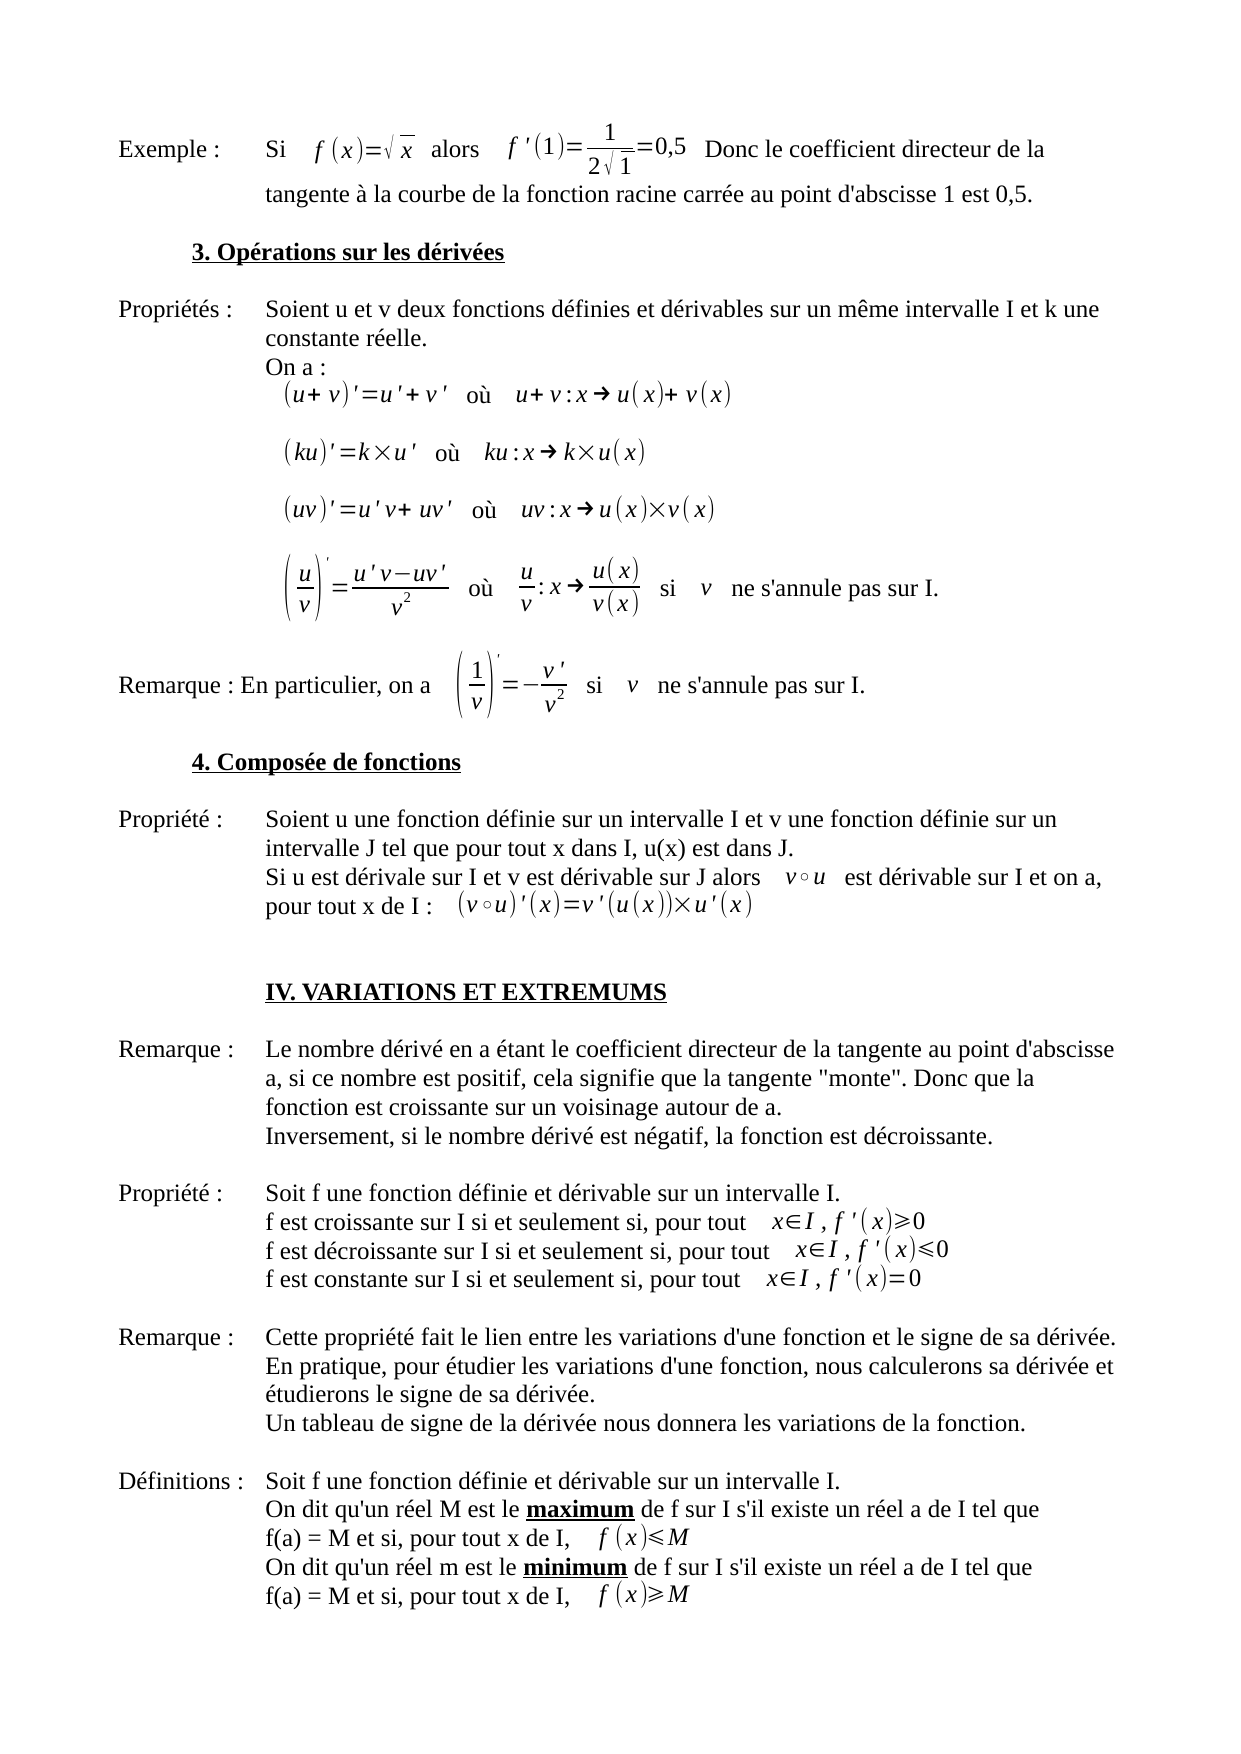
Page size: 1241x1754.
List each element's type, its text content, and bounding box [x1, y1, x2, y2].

text Exemple : Si alors Donc le coefficient directeur de la tangente à la courbe de la fonction racine carrée au point d'abscisse 1 est 0,5. [118, 118, 1122, 208]
text où [118, 496, 1122, 524]
text En pratique, pour étudier les variations d'une fonction, nous calculerons sa dérivée et étudierons le signe de sa dérivée. [118, 1351, 1122, 1408]
text 3. Opérations sur les dérivées [118, 237, 1122, 266]
text Propriété : Soient u une fonction définie sur un intervalle I et v une fonction définie sur un intervalle J tel que pour tout x dans I, u(x) est dans J. [118, 804, 1122, 862]
text f(a) = M et si, pour tout x de I, [118, 1523, 1122, 1552]
text où si ne s'annule pas sur I. [118, 553, 1122, 621]
text On a : [118, 352, 1122, 381]
text On dit qu'un réel m est le minimum de f sur I s'il existe un réel a de I tel que [118, 1552, 1122, 1581]
text f est constante sur I si et seulement si, pour tout [118, 1264, 1122, 1293]
text Remarque : Le nombre dérivé en a étant le coefficient directeur de la tangente au point d'abscisse a, si ce nombre est positif, cela signifie que la tangente "monte". Donc que la fonction est croissante sur un voisinage autour de a. [118, 1034, 1122, 1121]
text Inversement, si le nombre dérivé est négatif, la fonction est décroissante. [118, 1121, 1122, 1149]
text où [118, 381, 1122, 409]
text Propriété : Soit f une fonction définie et dérivable sur un intervalle I. [118, 1178, 1122, 1207]
text Définitions : Soit f une fonction définie et dérivable sur un intervalle I. [118, 1466, 1122, 1494]
text Propriétés : Soient u et v deux fonctions définies et dérivables sur un même intervalle I et k une constante réelle. [118, 294, 1122, 352]
text On dit qu'un réel M est le maximum de f sur I s'il existe un réel a de I tel que [118, 1494, 1122, 1523]
text Si u est dérivale sur I et v est dérivable sur J alors est dérivable sur I et on a, pour tout x de I : [118, 862, 1122, 919]
text 4. Composée de fonctions [118, 747, 1122, 776]
text f est croissante sur I si et seulement si, pour tout [118, 1207, 1122, 1236]
text f(a) = M et si, pour tout x de I, [118, 1581, 1122, 1609]
text Un tableau de signe de la dérivée nous donnera les variations de la fonction. [118, 1408, 1122, 1437]
text Remarque : Cette propriété fait le lien entre les variations d'une fonction et le signe de sa dérivée. [118, 1322, 1122, 1351]
text f est décroissante sur I si et seulement si, pour tout [118, 1236, 1122, 1264]
text où [118, 438, 1122, 467]
text IV. VARIATIONS ET EXTREMUMS [118, 977, 1122, 1006]
text Remarque : En particulier, on a si ne s'annule pas sur I. [118, 650, 1122, 718]
